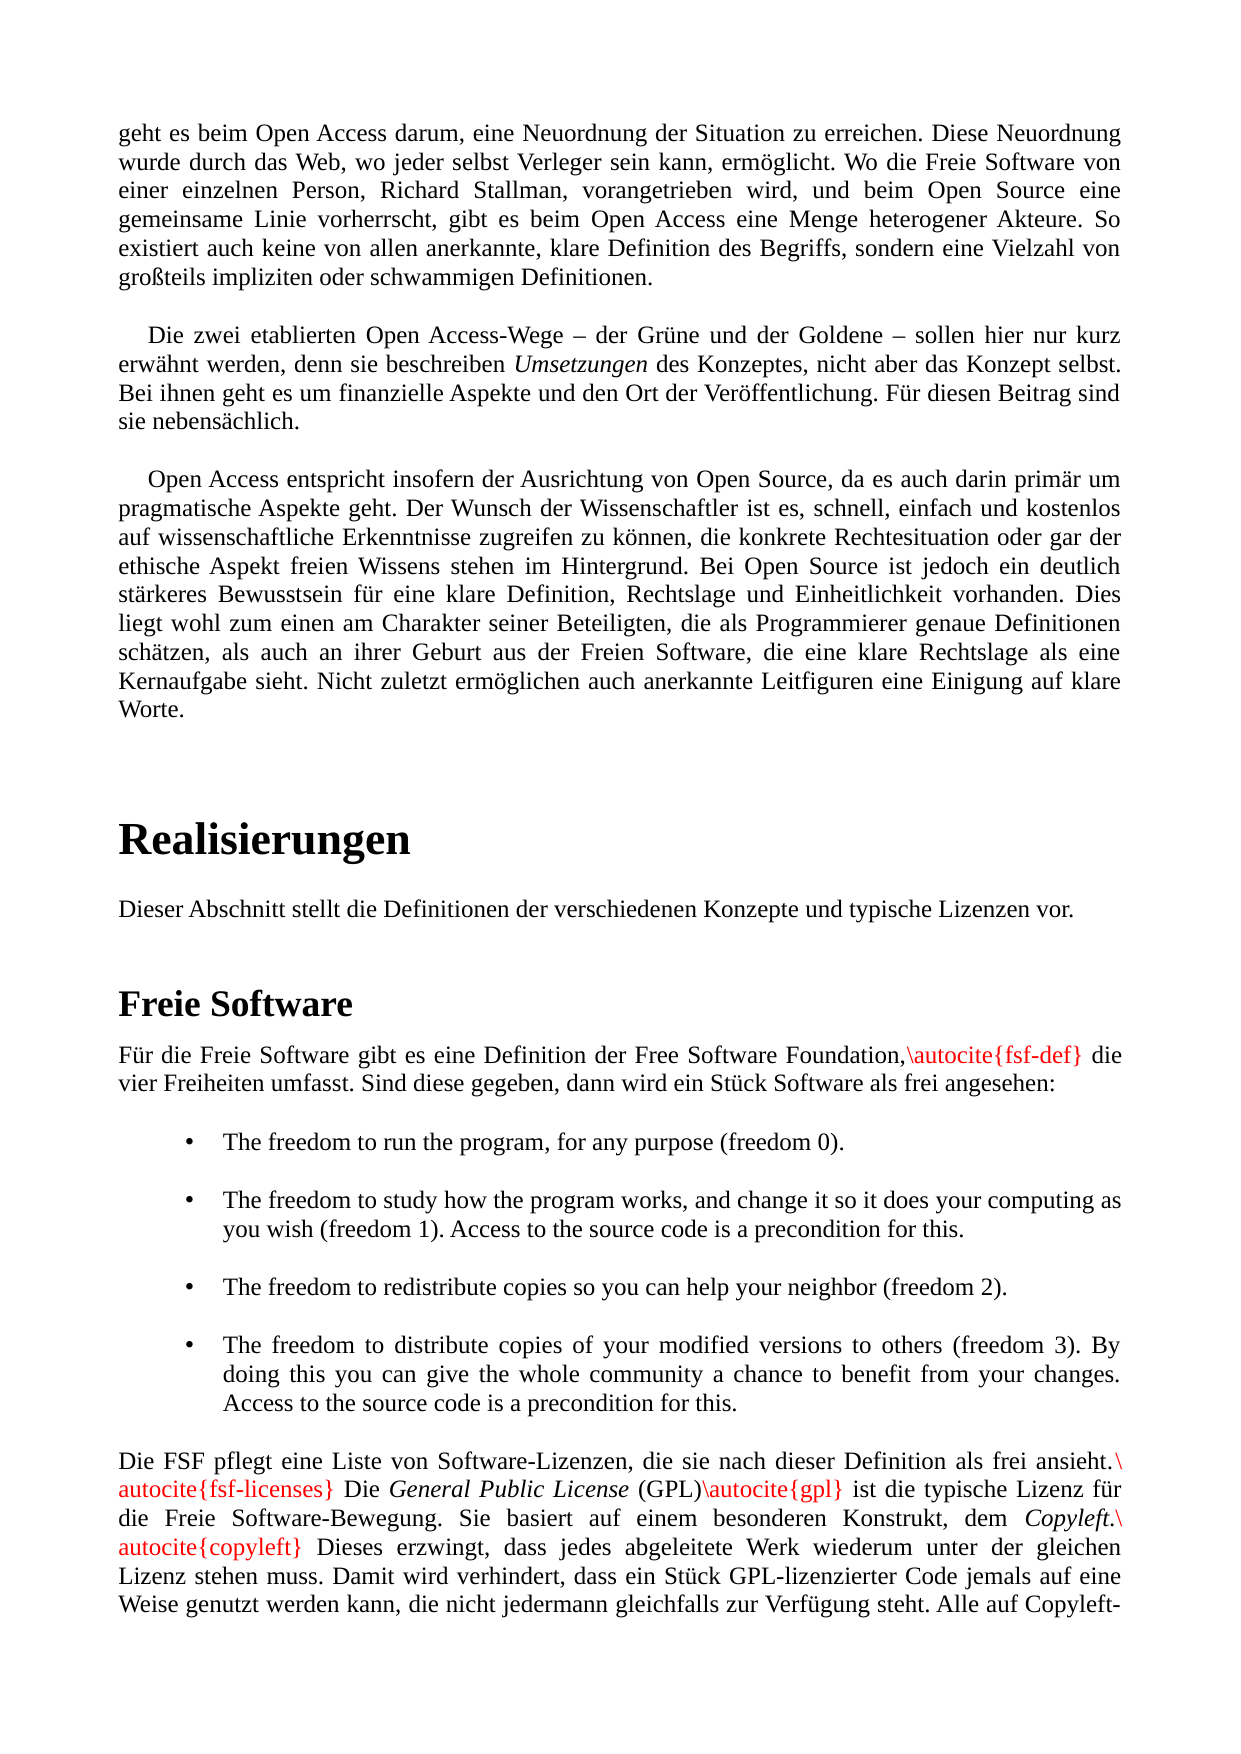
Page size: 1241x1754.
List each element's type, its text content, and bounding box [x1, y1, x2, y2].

list The freedom to study how the program works, and change it so it does your computing as you wish (freedom 1). Access to the source code is a precondition for this. [185, 1185, 1122, 1242]
subtitle Freie Software [118, 982, 1122, 1025]
text Für die Freie Software gibt es eine Definition der Free Software Foundation,\autocite{fsf-def} die vier Freiheiten umfasst. Sind diese gegeben, dann wird ein Stück Software als frei angesehen: [118, 1040, 1122, 1097]
text Dieser Abschnitt stellt die Definitionen der verschiedenen Konzepte und typische Lizenzen vor. [118, 894, 1122, 923]
list The freedom to redistribute copies so you can help your neighbor (freedom 2). [185, 1272, 1122, 1301]
subtitle Realisierungen [118, 812, 1122, 864]
list The freedom to run the program, for any purpose (freedom 0). [185, 1127, 1122, 1155]
list The freedom to distribute copies of your modified versions to others (freedom 3). By doing this you can give the whole community a chance to benefit from your changes. Access to the source code is a precondition for this. [185, 1330, 1122, 1416]
text Open Access entspricht insofern der Ausrichtung von Open Source, da es auch darin primär um pragmatische Aspekte geht. Der Wunsch der Wissenschaftler ist es, schnell, einfach und kostenlos auf wissenschaftliche Erkenntnisse zugreifen zu können, die konkrete Rechtesituation oder gar der ethische Aspekt freien Wissens stehen im Hintergrund. Bei Open Source ist jedoch ein deutlich stärkeres Bewusstsein für eine klare Definition, Rechtslage und Einheitlichkeit vorhanden. Dies liegt wohl zum einen am Charakter seiner Beteiligten, die als Programmierer genaue Definitionen schätzen, als auch an ihrer Geburt aus der Freien Software, die eine klare Rechtslage als eine Kernaufgabe sieht. Nicht zuletzt ermöglichen auch anerkannte Leitfiguren eine Einigung auf klare Worte. [118, 464, 1122, 723]
text geht es beim Open Access darum, eine Neuordnung der Situation zu erreichen. Diese Neuordnung wurde durch das Web, wo jeder selbst Verleger sein kann, ermöglicht. Wo die Freie Software von einer einzelnen Person, Richard Stallman, vorangetrieben wird, und beim Open Source eine gemeinsame Linie vorherrscht, gibt es beim Open Access eine Menge heterogener Akteure. So existiert auch keine von allen anerkannte, klare Definition des Begriffs, sondern eine Vielzahl von großteils impliziten oder schwammigen Definitionen. [118, 118, 1122, 291]
text Die FSF pflegt eine Liste von Software-Lizenzen, die sie nach dieser Definition als frei ansieht.\autocite{fsf-licenses} Die General Public License (GPL)\autocite{gpl} ist die typische Lizenz für die Freie Software-Bewegung. Sie basiert auf einem besonderen Konstrukt, dem Copyleft.\autocite{copyleft} Dieses erzwingt, dass jedes abgeleitete Werk wiederum unter der gleichen Lizenz stehen muss. Damit wird verhindert, dass ein Stück GPL-lizenzierter Code jemals auf eine Weise genutzt werden kann, die nicht jedermann gleichfalls zur Verfügung steht. Alle auf Copyleft- [118, 1446, 1122, 1618]
text Die zwei etablierten Open Access-Wege – der Grüne und der Goldene – sollen hier nur kurz erwähnt werden, denn sie beschreiben Umsetzungen des Konzeptes, nicht aber das Konzept selbst. Bei ihnen geht es um finanzielle Aspekte und den Ort der Veröffentlichung. Für diesen Beitrag sind sie nebensächlich. [118, 320, 1122, 435]
